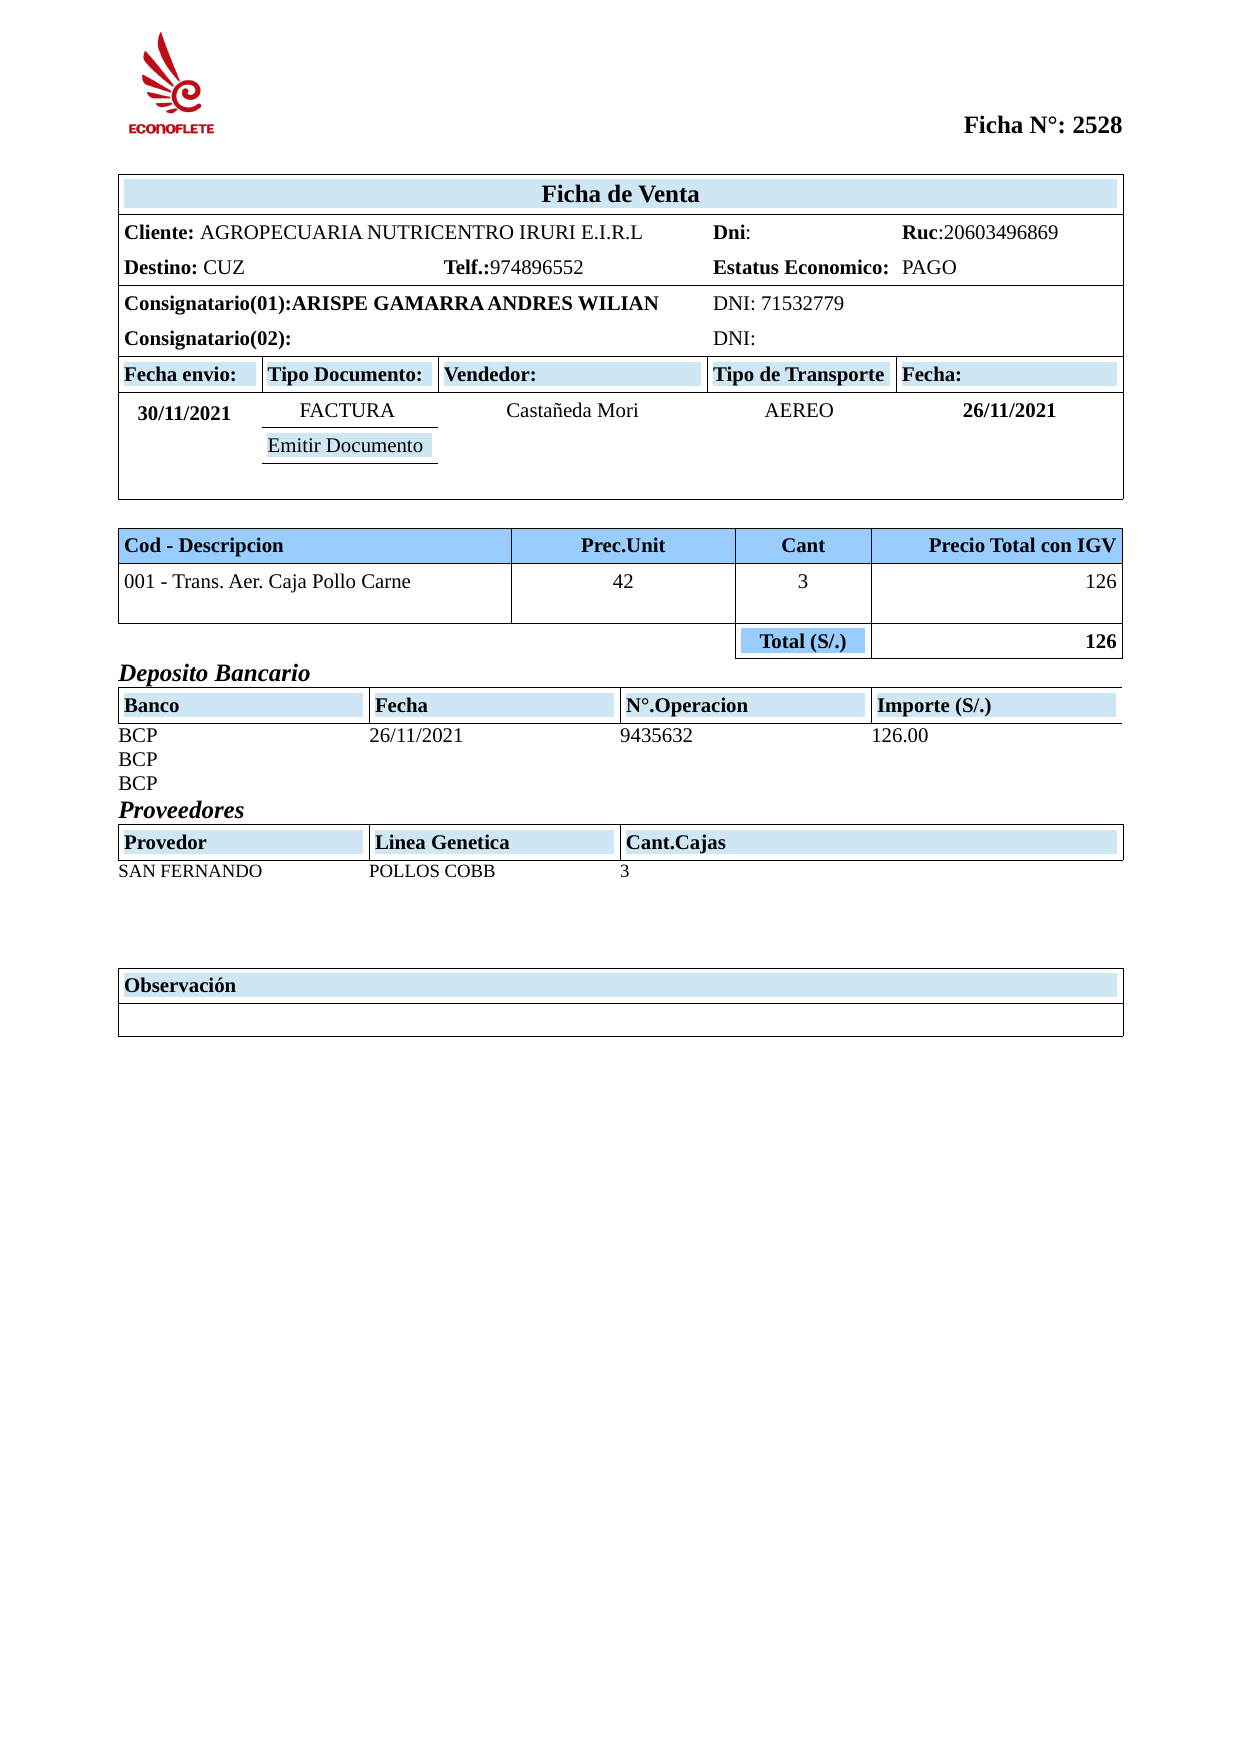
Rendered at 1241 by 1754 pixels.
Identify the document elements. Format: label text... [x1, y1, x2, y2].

table_cell Telf.:974896552 [438, 249, 707, 285]
table_cell Tipo de Transporte [708, 357, 896, 392]
table_cell DNI: [707, 321, 1123, 356]
table_cell Fecha: [897, 357, 1123, 392]
table_cell 126.00 [871, 724, 1122, 747]
table_header Cant.Cajas [621, 825, 1123, 859]
table_cell [369, 747, 620, 771]
table_cell Castañeda Mori [438, 393, 707, 498]
table_header Provedor [119, 825, 369, 859]
table_cell [118, 624, 511, 658]
table_cell [118, 924, 369, 946]
table_cell AEREO [707, 393, 896, 498]
table_cell PAGO [896, 249, 1123, 285]
table_cell Destino: CUZ [119, 249, 438, 285]
table_cell 126 [872, 564, 1122, 623]
table_cell [118, 903, 369, 924]
table_cell BCP [118, 771, 369, 795]
table_cell 9435632 [620, 724, 871, 747]
table_cell [262, 464, 438, 498]
table_cell [620, 881, 1123, 903]
table_cell Fecha envio: [119, 357, 262, 392]
text Proveedores [118, 795, 1122, 824]
table_cell [511, 624, 735, 658]
table_cell [369, 903, 620, 924]
table_header Prec.Unit [512, 529, 735, 563]
table_cell 001 - Trans. Aer. Caja Pollo Carne [119, 564, 511, 623]
table_cell [871, 771, 1122, 795]
table_cell POLLOS COBB [369, 861, 620, 881]
table_header Fecha [370, 688, 620, 723]
table_header Banco [119, 688, 369, 723]
picture [118, 31, 225, 134]
table_cell [620, 903, 1123, 924]
table_cell [620, 924, 1123, 946]
table_cell DNI: 71532779 [707, 286, 1123, 321]
table_cell SAN FERNANDO [118, 861, 369, 881]
table_cell FACTURA [262, 393, 438, 427]
table_cell 42 [512, 564, 735, 623]
table_cell Cliente: AGROPECUARIA NUTRICENTRO IRURI E.I.R.L [119, 215, 707, 249]
table_header N°.Operacion [621, 688, 871, 723]
table_header Observación [119, 969, 1123, 1003]
table_cell [119, 1004, 1123, 1036]
table_cell [620, 946, 1123, 967]
table_cell Vendedor: [439, 357, 707, 392]
table_cell Dni: [707, 215, 896, 249]
table_cell Consignatario(02): [119, 321, 707, 356]
table_cell [369, 924, 620, 946]
table_cell [118, 881, 369, 903]
table_cell Estatus Economico: [707, 249, 896, 285]
text Deposito Bancario [118, 658, 1122, 687]
table_cell [620, 771, 871, 795]
table_header Importe (S/.) [872, 688, 1122, 723]
table_header Ficha de Venta [119, 175, 1123, 214]
table_cell [369, 881, 620, 903]
table_cell 26/11/2021 [896, 393, 1123, 498]
table_cell 3 [620, 861, 1123, 881]
table_header Precio Total con IGV [872, 529, 1122, 563]
table_cell [871, 747, 1122, 771]
table_cell Consignatario(01):ARISPE GAMARRA ANDRES WILIAN [119, 286, 707, 321]
table_cell Tipo Documento: [263, 357, 438, 392]
table_cell BCP [118, 747, 369, 771]
table_cell [620, 747, 871, 771]
table_cell 126 [872, 624, 1122, 658]
table_cell [369, 946, 620, 967]
table_header Cod - Descripcion [119, 529, 511, 563]
table_header Linea Genetica [370, 825, 620, 859]
table_cell Emitir Documento [262, 428, 438, 463]
table_cell 3 [736, 564, 871, 623]
table_cell Total (S/.) [736, 624, 871, 658]
table_cell BCP [118, 724, 369, 747]
table_cell [369, 771, 620, 795]
table_cell Ruc:20603496869 [896, 215, 1123, 249]
table_cell 30/11/2021 [119, 393, 262, 498]
table_cell 26/11/2021 [369, 724, 620, 747]
table_cell [118, 946, 369, 967]
table_header Cant [736, 529, 871, 563]
